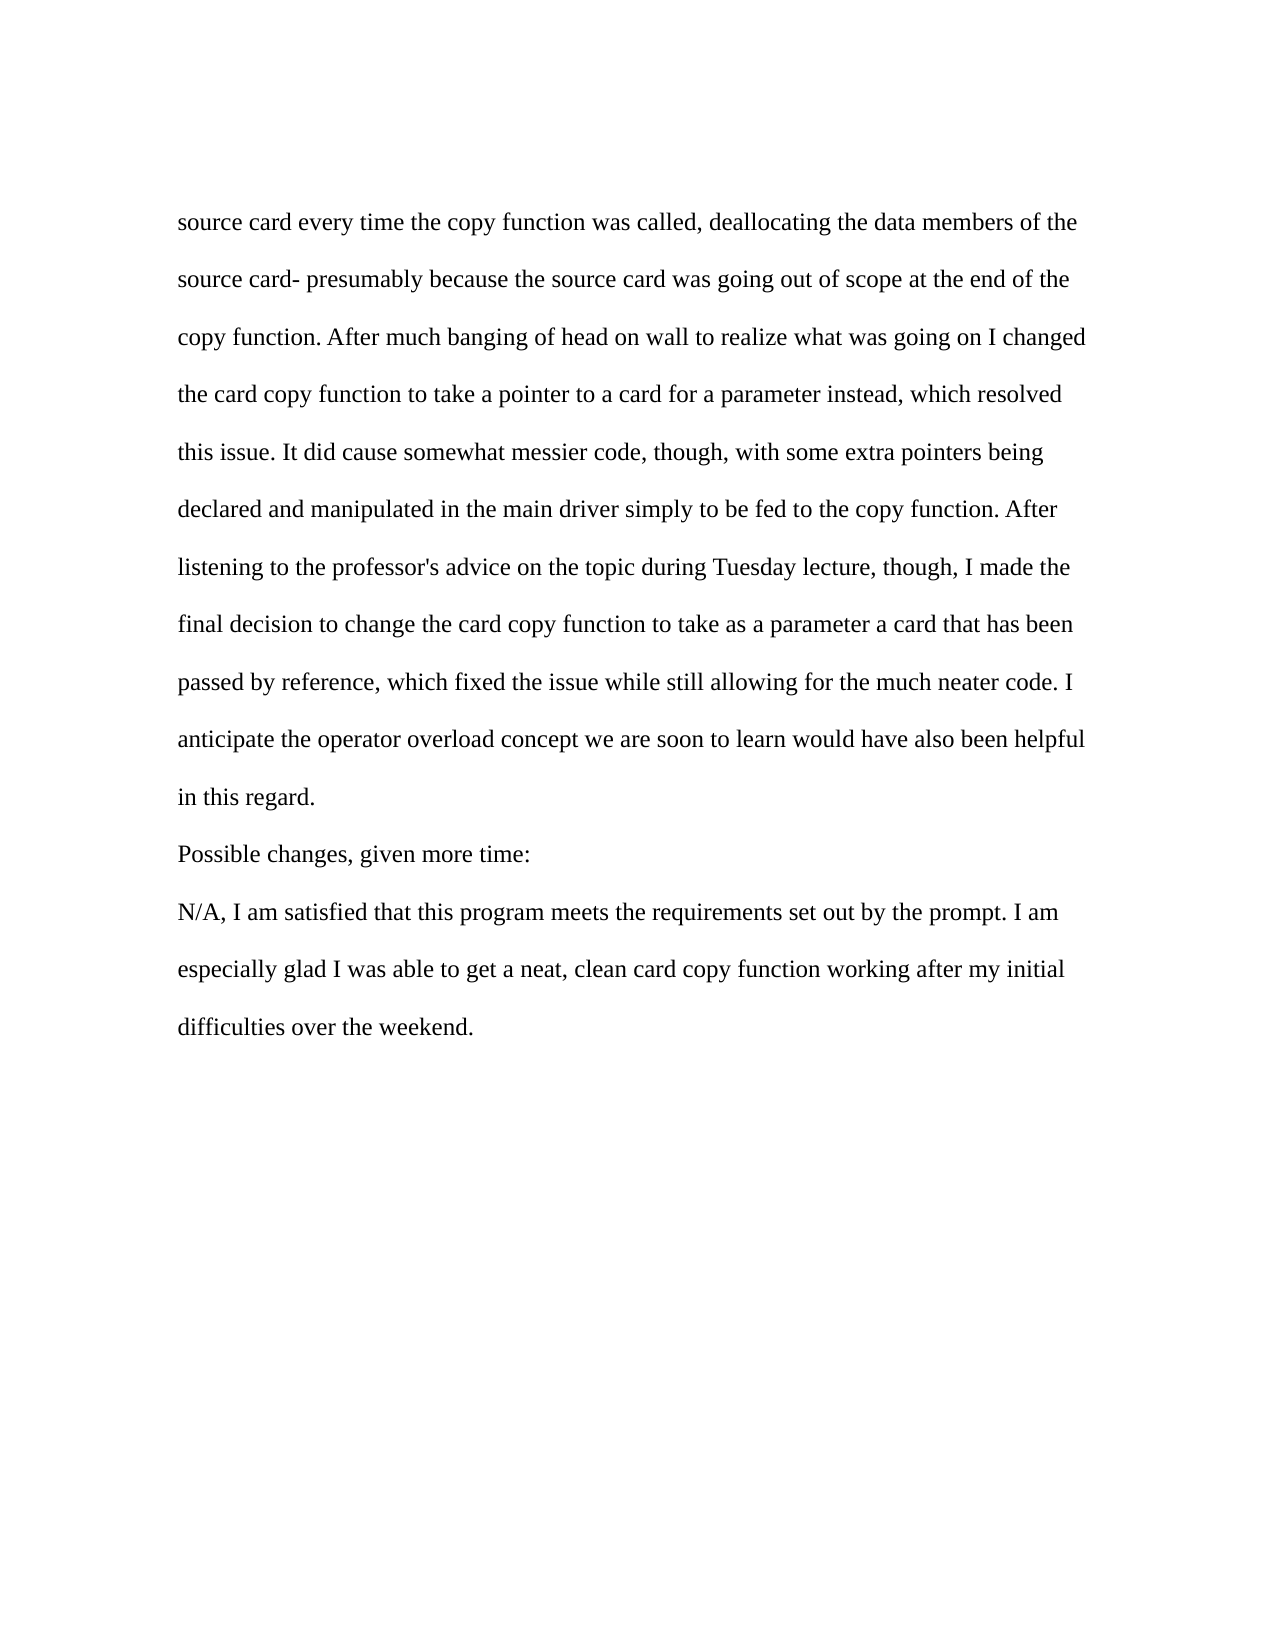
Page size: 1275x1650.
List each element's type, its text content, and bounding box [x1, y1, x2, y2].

text source card every time the copy function was called, deallocating the data members of the source card- presumably because the source card was going out of scope at the end of the copy function. After much banging of head on wall to realize what was going on I changed the card copy function to take a pointer to a card for a parameter instead, which resolved this issue. It did cause somewhat messier code, though, with some extra pointers being declared and manipulated in the main driver simply to be fed to the copy function. After listening to the professor's advice on the topic during Tuesday lecture, though, I made the final decision to change the card copy function to take as a parameter a card that has been passed by reference, which fixed the issue while still allowing for the much neater code. I anticipate the operator overload concept we are soon to learn would have also been helpful in this regard. Possible changes, given more time: N/A, I am satisfied that this program meets the requirements set out by the prompt. I am especially glad I was able to get a neat, clean card copy function working after my initial difficulties over the weekend. [177, 207, 1098, 1041]
